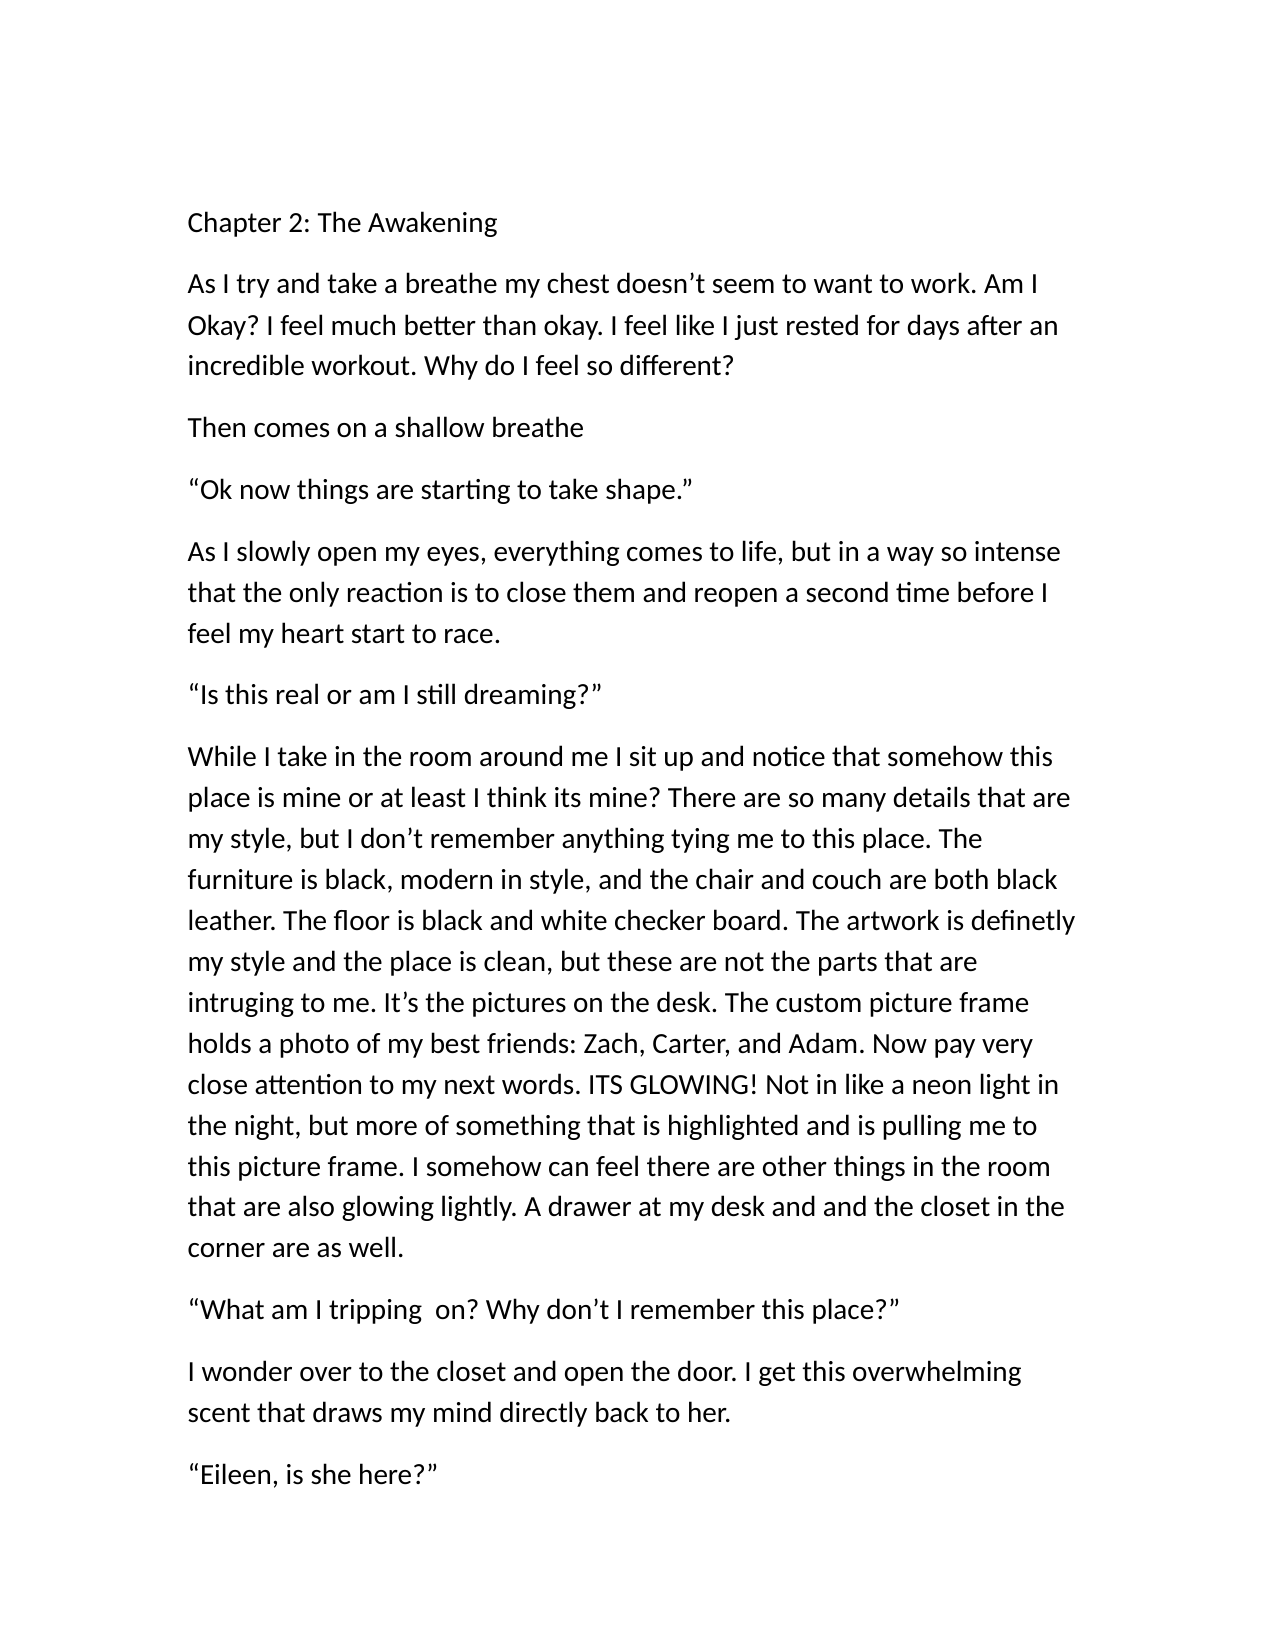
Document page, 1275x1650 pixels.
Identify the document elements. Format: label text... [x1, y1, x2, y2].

text As I slowly open my eyes, everything comes to life, but in a way so intense that the only reaction is to close them and reopen a second time before I feel my heart start to race. [187, 533, 1087, 650]
text While I take in the room around me I sit up and notice that somehow this place is mine or at least I think its mine? There are so many details that are my style, but I don’t remember anything tying me to this place. The furniture is black, modern in style, and the chair and couch are both black leather. The floor is black and white checker board. The artwork is definetly my style and the place is clean, but these are not the parts that are intruging to me. It’s the pictures on the desk. The custom picture frame holds a photo of my best friends: Zach, Carter, and Adam. Now pay very close attention to my next words. ITS GLOWING! Not in like a neon light in the night, but more of something that is highlighted and is pulling me to this picture frame. I somehow can feel there are other things in the room that are also glowing lightly. A drawer at my desk and and the closet in the corner are as well. [187, 738, 1087, 1265]
text Then comes on a shallow breathe [187, 409, 1087, 445]
text “Eileen, is she here?” [187, 1456, 1087, 1491]
text As I try and take a breathe my chest doesn’t seem to want to work. Am I Okay? I feel much better than okay. I feel like I just rested for days after an incredible workout. Why do I feel so different? [187, 266, 1087, 383]
text Chapter 2: The Awakening [187, 204, 1087, 239]
text “Is this real or am I still dreaming?” [187, 676, 1087, 712]
text “What am I tripping on? Why don’t I remember this place?” [187, 1291, 1087, 1327]
text “Ok now things are starting to take shape.” [187, 471, 1087, 507]
text I wonder over to the closet and open the door. I get this overwhelming scent that draws my mind directly back to her. [187, 1353, 1087, 1429]
